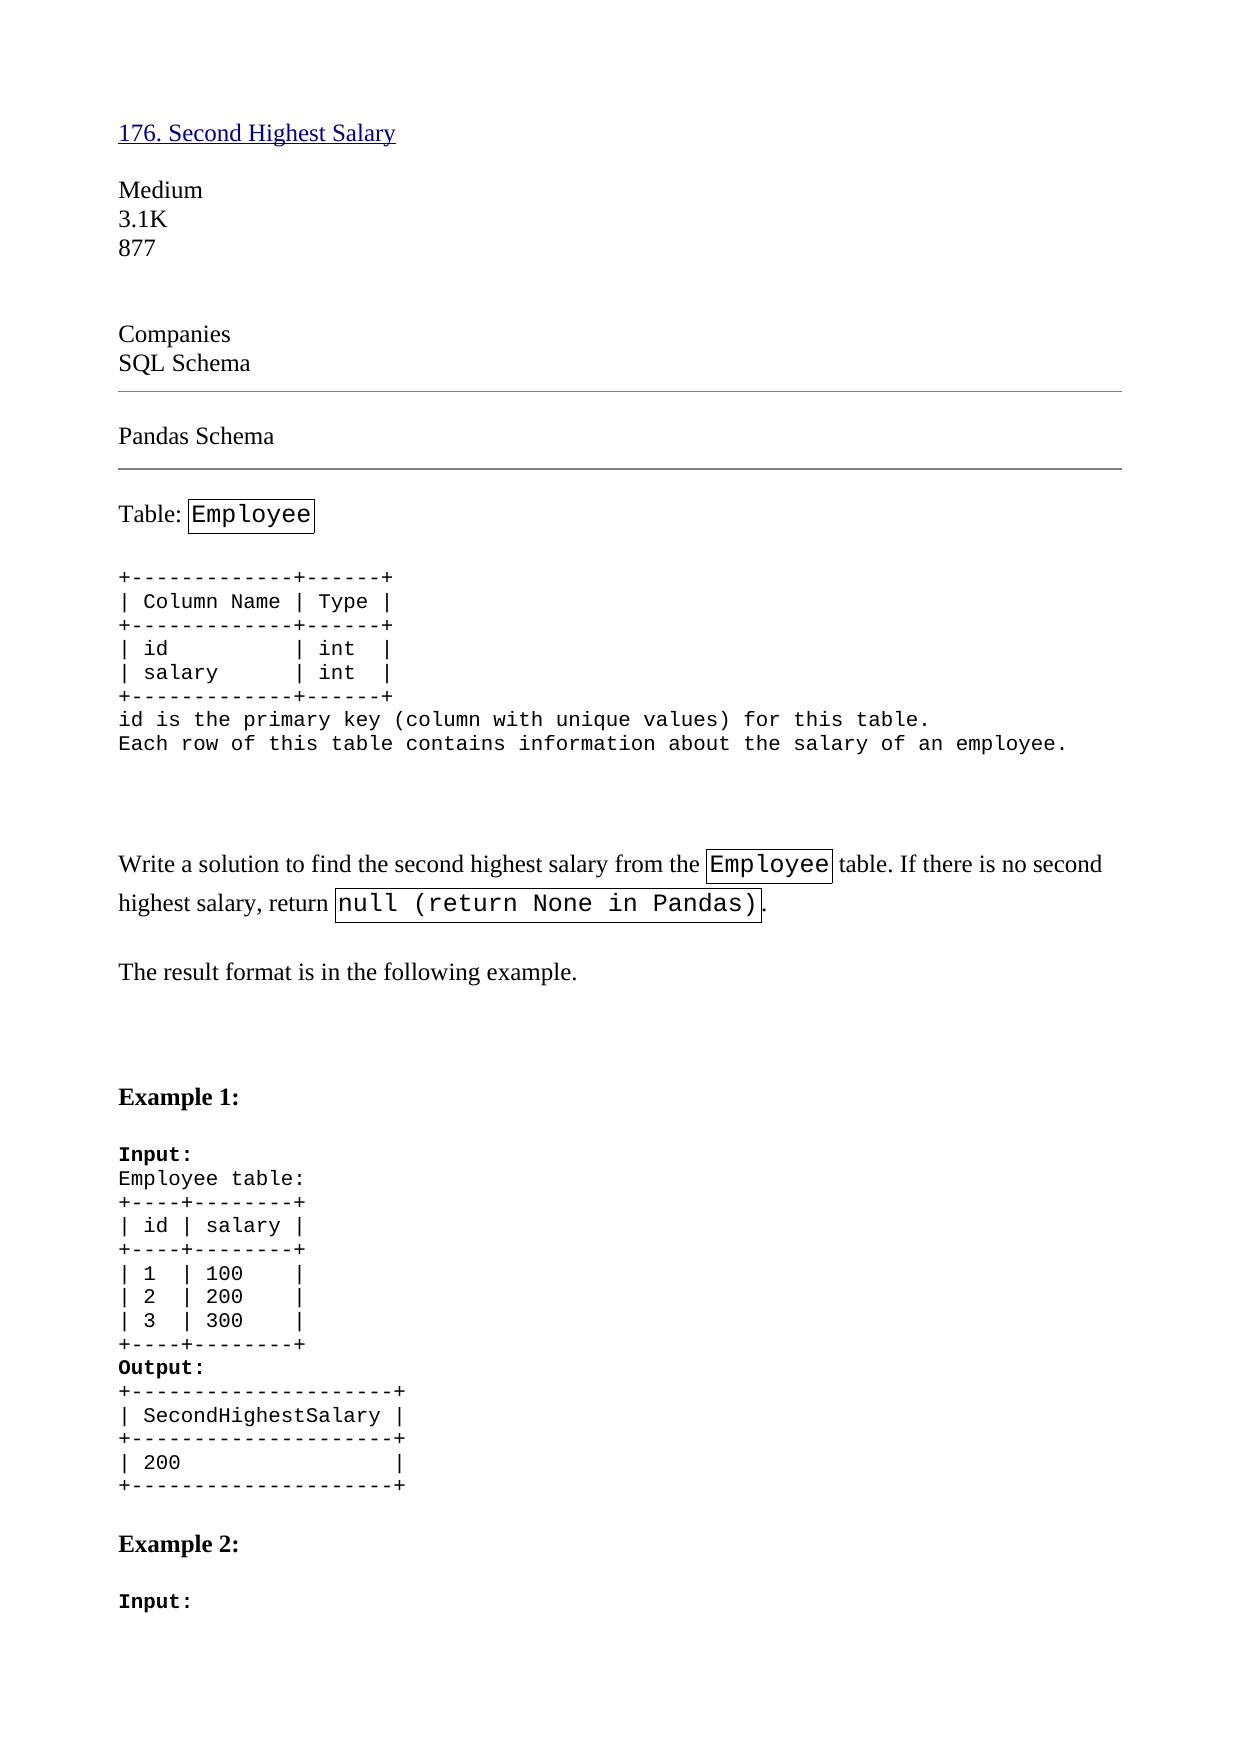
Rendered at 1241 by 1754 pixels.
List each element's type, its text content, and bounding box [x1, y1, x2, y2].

text | 2 | 200 | [118, 1286, 1122, 1310]
text | 1 | 100 | [118, 1263, 1122, 1286]
text | Column Name | Type | [118, 591, 1122, 615]
text Medium [118, 176, 1122, 204]
text Example 2: [118, 1529, 1122, 1557]
text id is the primary key (column with unique values) for this table. [118, 709, 1122, 733]
text | id | salary | [118, 1215, 1122, 1239]
text +-------------+------+ [118, 567, 1122, 591]
text +----+--------+ [118, 1192, 1122, 1215]
text +-------------+------+ [118, 686, 1122, 709]
text +-------------+------+ [118, 615, 1122, 638]
text Write a solution to find the second highest salary from the Employee table. If there is no second highest salary, return null (return None in Pandas). [118, 848, 1122, 922]
text SQL Schema [118, 348, 1122, 377]
text 3.1K [118, 204, 1122, 233]
text Each row of this table contains information about the salary of an employee. [118, 733, 1122, 757]
text 877 [118, 233, 1122, 262]
text Output: [118, 1357, 1122, 1381]
text Input: [118, 1591, 1122, 1615]
text +----+--------+ [118, 1334, 1122, 1357]
text Table: Employee [118, 498, 314, 533]
text Employee table: [118, 1168, 1122, 1192]
text | salary | int | [118, 662, 1122, 686]
text [315, 498, 1122, 533]
text +---------------------+ [118, 1381, 1122, 1404]
text Pandas Schema [118, 421, 1122, 450]
text 176. Second Highest Salary [118, 118, 1122, 147]
text | 200 | [118, 1452, 1122, 1476]
text +----+--------+ [118, 1239, 1122, 1263]
text | id | int | [118, 638, 1122, 662]
text | 3 | 300 | [118, 1310, 1122, 1334]
text Example 1: [118, 1082, 1122, 1111]
text Input: [118, 1144, 1122, 1168]
text +---------------------+ [118, 1476, 1122, 1499]
text | SecondHighestSalary | [118, 1404, 1122, 1428]
text +---------------------+ [118, 1428, 1122, 1452]
text The result format is in the following example. [118, 957, 1122, 986]
text Companies [118, 319, 1122, 348]
